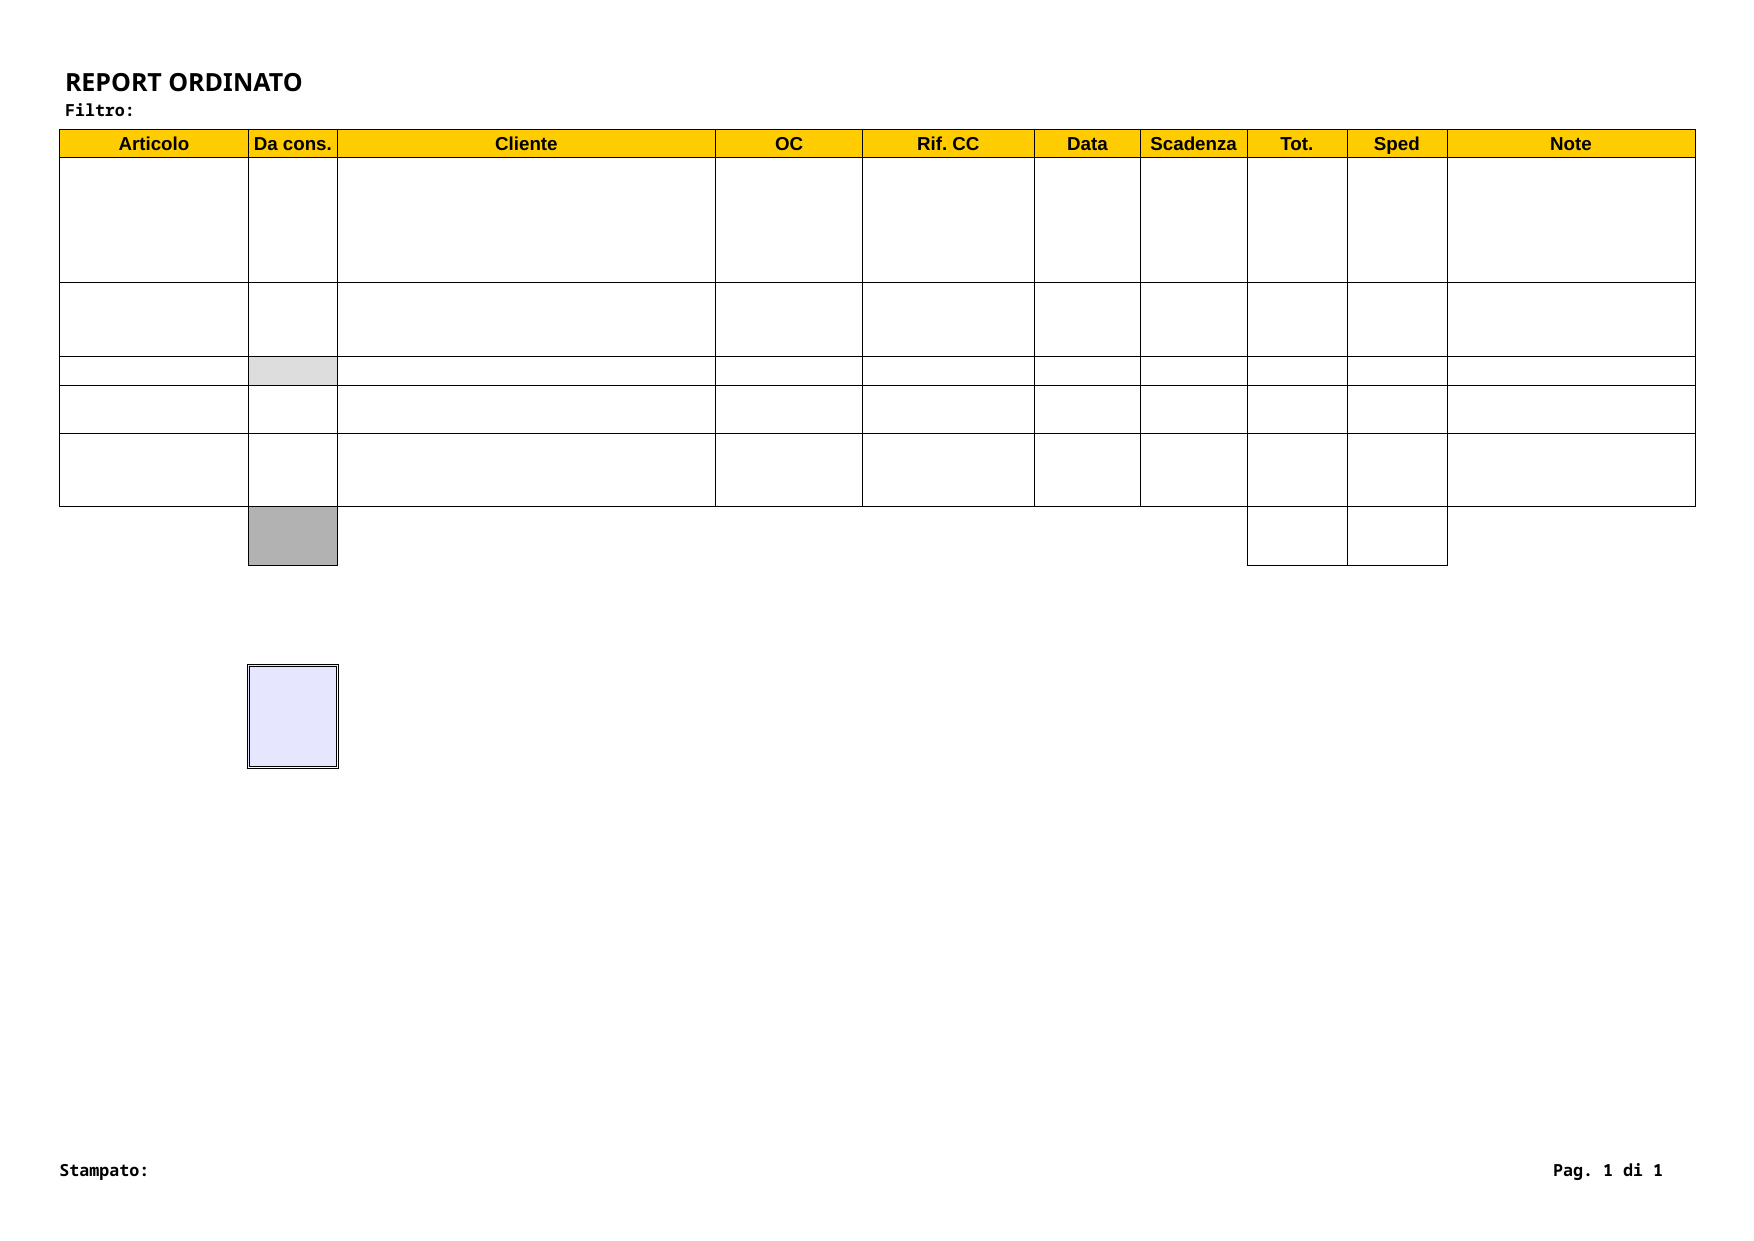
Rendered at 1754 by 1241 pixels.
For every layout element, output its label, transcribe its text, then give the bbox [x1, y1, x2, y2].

table_cell [1141, 283, 1247, 356]
table_cell [1447, 664, 1695, 766]
table_cell <int(line.product_uom_qty - line.delivered_qty)> [249, 357, 337, 385]
table_cell [248, 616, 337, 663]
table_header Tot. [1248, 130, 1347, 157]
table_cell [59, 507, 248, 565]
table_cell [716, 158, 862, 282]
table_cell [715, 507, 862, 565]
table_cell [59, 664, 247, 766]
table_cell [337, 616, 715, 663]
table_cell [1141, 434, 1247, 506]
table_cell [1247, 616, 1347, 663]
table_cell [1035, 158, 1140, 282]
table_cell [716, 434, 862, 506]
table_cell <if test="type != 'T'"> [60, 283, 248, 356]
table_cell [716, 386, 862, 433]
table_cell [1348, 283, 1447, 356]
table_cell [1448, 158, 1695, 282]
table_cell [1034, 664, 1140, 766]
table_cell [862, 664, 1034, 766]
table_cell <int(line[3])> [1348, 507, 1447, 565]
table_cell [1140, 664, 1247, 766]
table_cell [1034, 568, 1140, 616]
table_cell [862, 616, 1034, 663]
table_cell [1448, 507, 1695, 565]
table_cell [715, 664, 862, 766]
table_header Scadenza [1141, 130, 1247, 157]
table_cell [1035, 283, 1140, 356]
table_cell [1034, 507, 1140, 565]
table_cell [1140, 568, 1247, 616]
table_cell [249, 283, 337, 356]
table_cell [863, 158, 1034, 282]
table_cell [1248, 158, 1347, 282]
table_cell <(line.order_id.client_order_ref or '')[:12]> [863, 357, 1034, 385]
table_cell [716, 283, 862, 356]
table_cell <int(line.product_uom_qty)> [1248, 357, 1347, 385]
table_cell [337, 568, 715, 616]
table_cell [1034, 616, 1140, 663]
table_cell <line.order_id.name.replace('OC/', '').replace('MX-','')> [716, 357, 862, 385]
table_cell <int(line.delivered_qty)> [1348, 357, 1447, 385]
table_cell [863, 283, 1034, 356]
table_cell [1348, 386, 1447, 433]
table_cell [1248, 386, 1347, 433]
table_cell [1248, 283, 1347, 356]
table_cell [1447, 568, 1695, 616]
table_cell [338, 386, 715, 433]
table_cell </if> [59, 568, 248, 616]
table_cell <if test="type == 'T'"> [60, 434, 248, 506]
table_cell [1035, 434, 1140, 506]
table_cell [1140, 616, 1247, 663]
table_cell [338, 434, 715, 506]
table_cell [338, 283, 715, 356]
table_cell [715, 616, 862, 663]
table_cell [339, 664, 715, 766]
table_cell [1348, 434, 1447, 506]
table_cell [862, 507, 1034, 565]
table_header Articolo [60, 130, 248, 157]
table_header Da cons. [249, 130, 337, 157]
table_cell [249, 434, 337, 506]
table_cell <line.product_id.default_code.replace(' ', '.')> [60, 357, 248, 385]
table_cell [1448, 434, 1695, 506]
table_cell [1347, 616, 1447, 663]
table_cell [1447, 616, 1695, 663]
table_cell <int(line[2])> [249, 507, 337, 565]
table_cell [1140, 507, 1247, 565]
table_cell [1448, 283, 1695, 356]
table_cell [248, 568, 337, 616]
table_cell <int(get_general_total()[3])> [1347, 664, 1447, 766]
table_cell [1247, 568, 1347, 616]
table_cell <int(get_general_total()[0])> [1247, 664, 1347, 766]
table_cell [249, 158, 337, 282]
table_cell [1348, 158, 1447, 282]
table_cell <formatLang(line.date_deadline, date=True) if line.date_deadline else ''> [1141, 357, 1247, 385]
table_header Note [1448, 130, 1695, 157]
table_header Rif. CC [863, 130, 1034, 157]
table_cell <formatLang(line.order_id.date_order, date=True) if line.order_id.date_order else ''> [1035, 357, 1140, 385]
table_cell [863, 386, 1034, 433]
table_cell [863, 434, 1034, 506]
table_cell <(line.order_id.note or '')[:30]><'...' if len(line.order_id.note or '')> 30 else ''> [1448, 357, 1695, 385]
table_cell [1248, 434, 1347, 506]
table_cell <int(line[0])> [1248, 507, 1347, 565]
table_cell [249, 386, 337, 433]
table_header Sped [1348, 130, 1447, 157]
table_cell [1035, 386, 1140, 433]
table_cell <line.order_id.partner_id.name[:30]> [338, 357, 715, 385]
table_cell </for> [59, 616, 248, 663]
table_header OC [716, 130, 862, 157]
table_cell [715, 568, 862, 616]
table_header Cliente [338, 130, 715, 157]
table_cell [1141, 386, 1247, 433]
table_cell <int(get_general_total()[2])> [250, 667, 336, 766]
table_cell <for each="(type, line) in get_object_line(data)"> [60, 158, 248, 282]
table_cell [338, 507, 715, 565]
table_cell [862, 568, 1034, 616]
table_cell [338, 158, 715, 282]
table_cell [1141, 158, 1247, 282]
table_cell [1347, 568, 1447, 616]
table_cell </if> [60, 386, 248, 433]
table_header Data [1035, 130, 1140, 157]
table_cell [1448, 386, 1695, 433]
